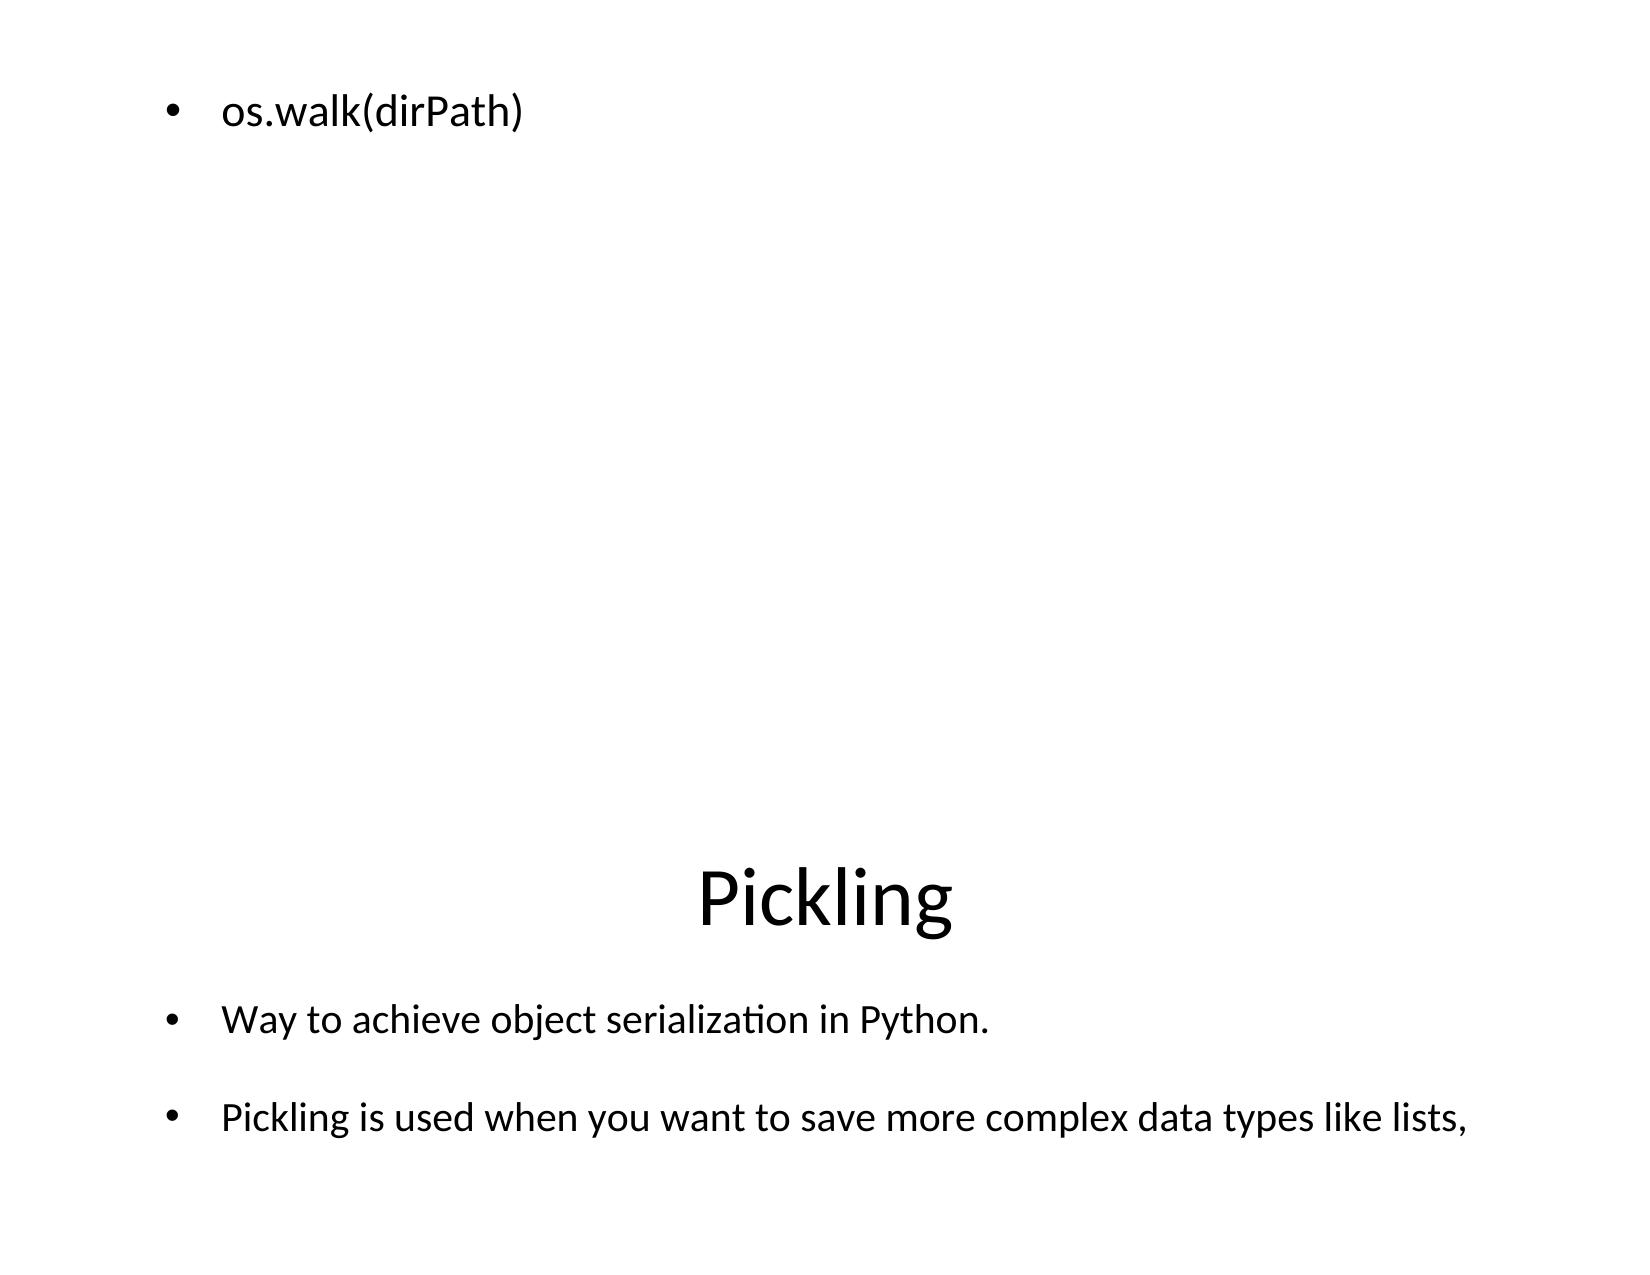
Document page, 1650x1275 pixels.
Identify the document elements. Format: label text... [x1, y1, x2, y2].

table_cell os.walk(dirPath) [221, 59, 1575, 765]
table_cell • [75, 1074, 221, 1168]
table_cell • [75, 59, 221, 765]
table_cell Pickling is used when you want to save more complex data types like lists, [221, 1074, 1575, 1168]
table_header [75, 828, 221, 976]
table_cell Way to achieve object serialization in Python. [221, 976, 1575, 1074]
table_header Pickling [221, 828, 1575, 976]
table_cell • [75, 976, 221, 1074]
